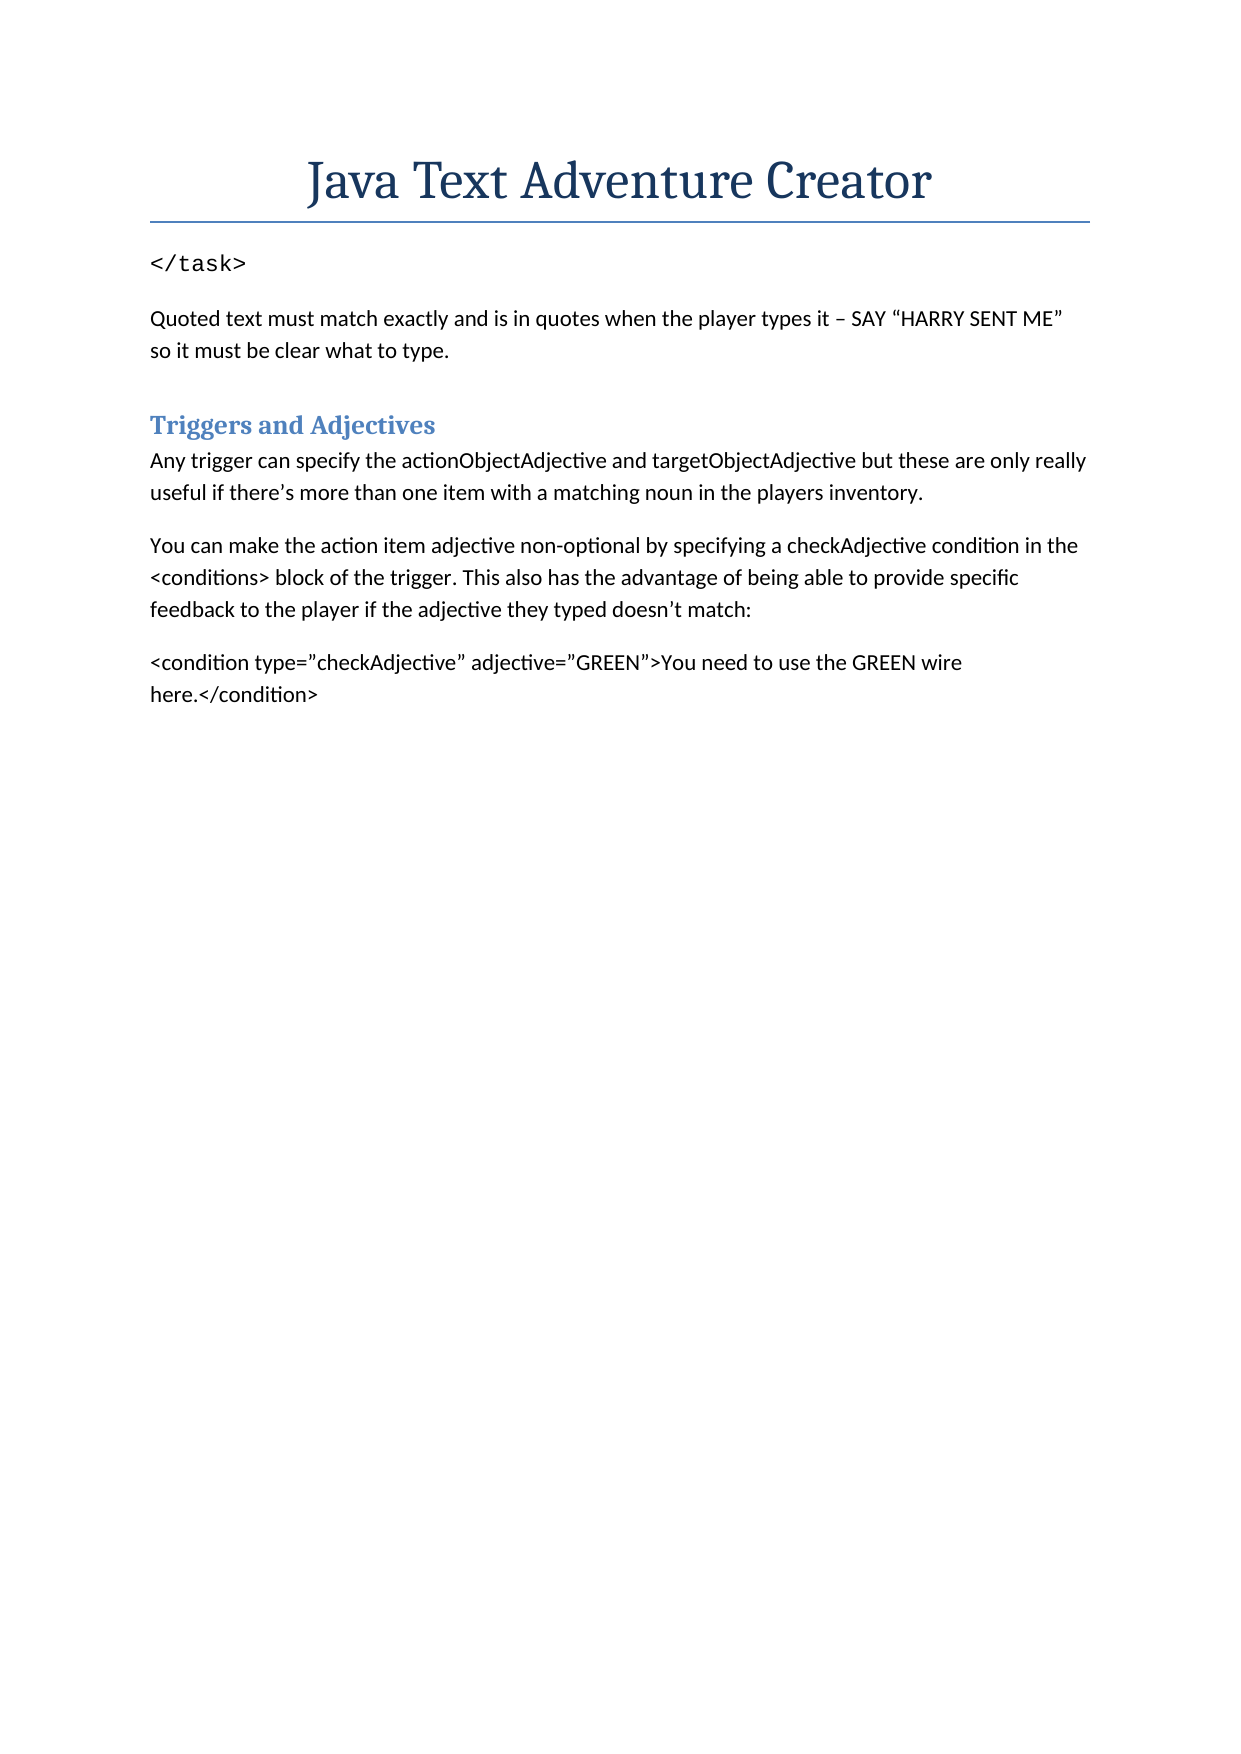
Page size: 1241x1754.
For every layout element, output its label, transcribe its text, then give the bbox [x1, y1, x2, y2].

subtitle Triggers and Adjectives [150, 410, 1090, 441]
text You can make the action item adjective non-optional by specifying a checkAdjective condition in the <conditions> block of the trigger. This also has the advantage of being able to provide specific feedback to the player if the adjective they typed doesn’t match: [150, 531, 1090, 623]
text Any trigger can specify the actionObjectAdjective and targetObjectAdjective but these are only really useful if there’s more than one item with a matching noun in the players inventory. [150, 446, 1090, 506]
text Quoted text must match exactly and is in quotes when the player types it – SAY “HARRY SENT ME” so it must be clear what to type. [150, 304, 1090, 364]
text </task> [150, 252, 1090, 278]
text <condition type=”checkAdjective” adjective=”GREEN”>You need to use the GREEN wire here.</condition> [150, 648, 1090, 709]
